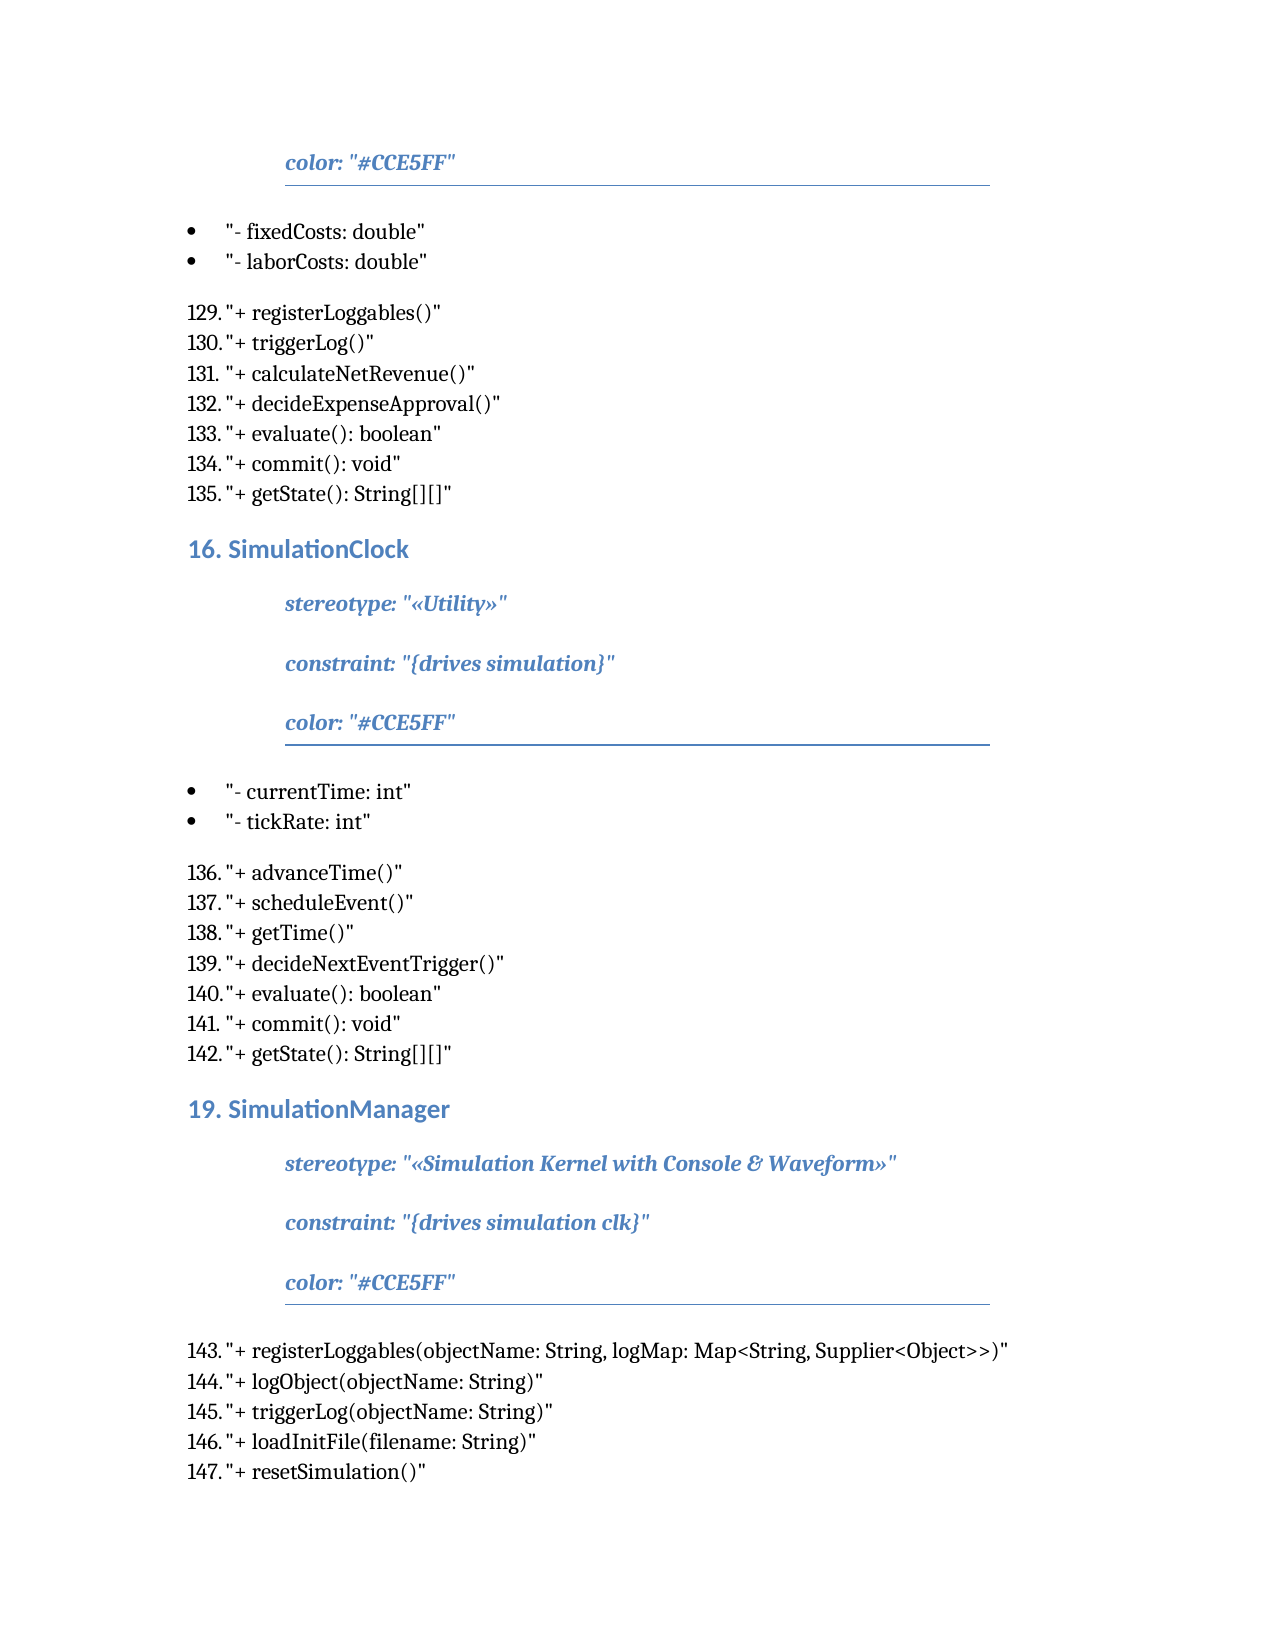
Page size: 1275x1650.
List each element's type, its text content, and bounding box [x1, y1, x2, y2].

list "+ logObject(objectName: String)" [187, 1368, 1087, 1395]
list "+ registerLoggables(objectName: String, logMap: Map<String, Supplier<Object>>)" [187, 1338, 1087, 1365]
list "+ evaluate(): boolean" [187, 981, 1087, 1007]
list "+ loadInitFile(filename: String)" [187, 1429, 1087, 1455]
list "+ resetSimulation()" [187, 1459, 1087, 1486]
text constraint: "{drives simulation}" [285, 650, 990, 677]
list "+ decideNextEventTrigger()" [187, 950, 1087, 977]
subtitle 16. SimulationClock [187, 532, 1087, 565]
text color: "#CCE5FF" [285, 710, 990, 744]
list "+ registerLoggables()" [187, 300, 1087, 326]
text color: "#CCE5FF" [285, 150, 990, 185]
list "- laborCosts: double" [187, 249, 1087, 275]
text color: "#CCE5FF" [285, 1269, 990, 1304]
list "- currentTime: int" [187, 778, 1087, 805]
list "+ triggerLog()" [187, 330, 1087, 357]
list "+ decideExpenseApproval()" [187, 391, 1087, 417]
list "+ getState(): String[][]" [187, 481, 1087, 508]
list "+ getTime()" [187, 920, 1087, 947]
list "- tickRate: int" [187, 809, 1087, 835]
text constraint: "{drives simulation clk}" [285, 1210, 990, 1237]
list "+ scheduleEvent()" [187, 890, 1087, 916]
list "+ commit(): void" [187, 451, 1087, 477]
list "+ getState(): String[][]" [187, 1041, 1087, 1067]
list "+ advanceTime()" [187, 860, 1087, 886]
text stereotype: "«Utility»" [285, 591, 990, 617]
list "+ commit(): void" [187, 1011, 1087, 1037]
list "+ triggerLog(objectName: String)" [187, 1399, 1087, 1425]
subtitle 19. SimulationManager [187, 1092, 1087, 1125]
list "- fixedCosts: double" [187, 219, 1087, 245]
list "+ calculateNetRevenue()" [187, 360, 1087, 387]
text stereotype: "«Simulation Kernel with Console & Waveform»" [285, 1151, 990, 1177]
list "+ evaluate(): boolean" [187, 421, 1087, 447]
